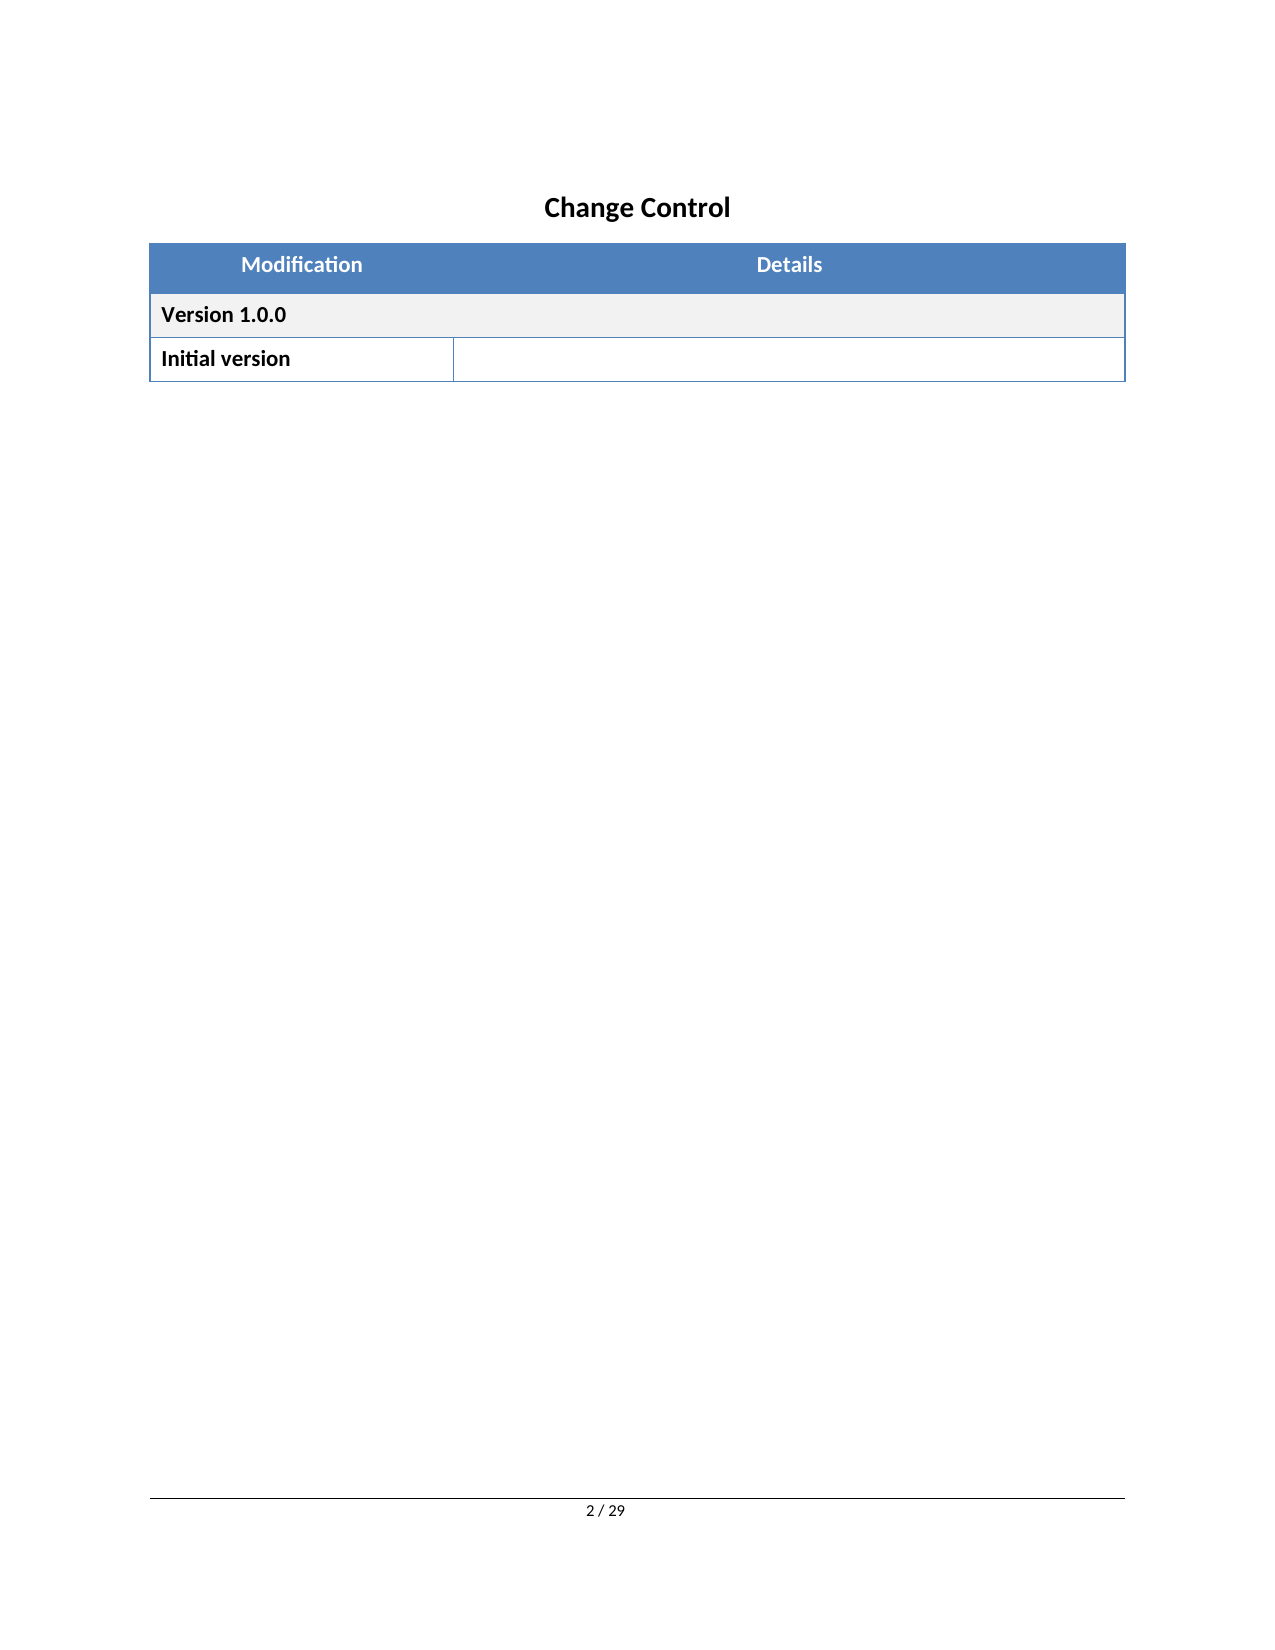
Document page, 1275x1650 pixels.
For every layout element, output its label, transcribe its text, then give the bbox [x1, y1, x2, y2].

table_cell [454, 338, 1124, 381]
table_cell Version 1.0.0 [151, 294, 1124, 337]
table_cell Initial version [151, 338, 453, 381]
table_header Details [454, 244, 1124, 293]
text Change Control [150, 189, 1125, 225]
table_header Modification [151, 244, 453, 293]
